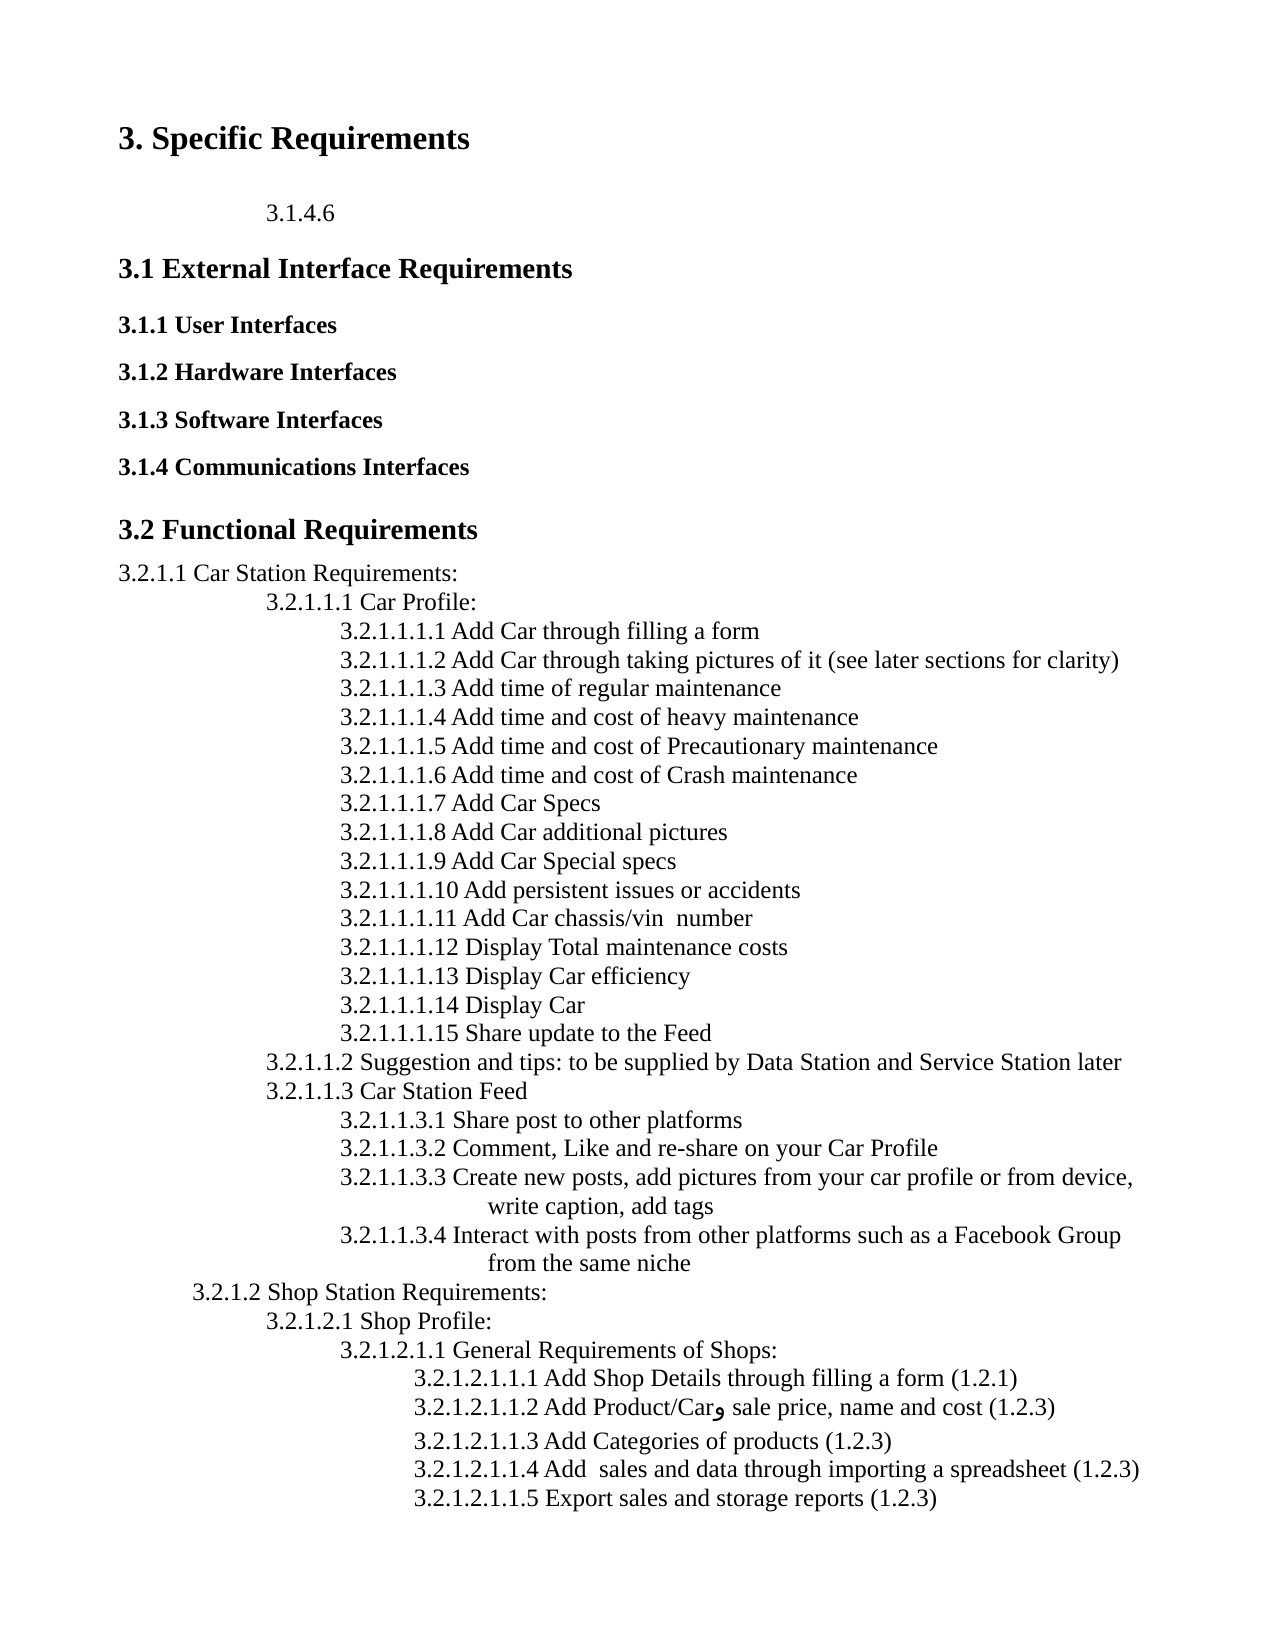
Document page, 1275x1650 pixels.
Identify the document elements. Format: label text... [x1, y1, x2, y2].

text 3.2.1.1.3.1 Share post to other platforms [118, 1105, 1157, 1133]
text 3.2.1.1.1 Car Profile: [118, 587, 1157, 616]
subtitle 3.1.4 Communications Interfaces [118, 452, 1157, 481]
text 3.2.1.1.1.12 Display Total maintenance costs [118, 932, 1157, 961]
text 3.2.1.1.2 Suggestion and tips: to be supplied by Data Station and Service Station later [118, 1047, 1157, 1076]
text 3.2.1.1.1.7 Add Car Specs [118, 788, 1157, 817]
subtitle 3.1.2 Hardware Interfaces [118, 357, 1157, 386]
text 3.2.1.2.1.1.4 Add sales and data through importing a spreadsheet (1.2.3) [118, 1454, 1157, 1483]
text 3.2.1.1.1.4 Add time and cost of heavy maintenance [118, 702, 1157, 731]
subtitle 3.1 External Interface Requirements [118, 251, 1157, 285]
text 3.2.1.2.1.1.5 Export sales and storage reports (1.2.3) [118, 1483, 1157, 1512]
text 3.2.1.1.1.8 Add Car additional pictures [118, 817, 1157, 846]
text 3.2.1.1.1.10 Add persistent issues or accidents [118, 875, 1157, 903]
text 3.2.1.1 Car Station Requirements: [118, 558, 1157, 587]
subtitle 3.2 Functional Requirements [118, 512, 1157, 546]
text 3.2.1.1.1.5 Add time and cost of Precautionary maintenance [118, 731, 1157, 760]
text 3.2.1.2.1.1.3 Add Categories of products (1.2.3) [118, 1426, 1157, 1454]
text 3.2.1.2 Shop Station Requirements: [118, 1277, 1157, 1306]
text 3.2.1.1.1.2 Add Car through taking pictures of it (see later sections for clarity) [118, 645, 1157, 673]
text 3.2.1.1.3.2 Comment, Like and re-share on your Car Profile [118, 1133, 1157, 1162]
text 3.2.1.2.1.1.1 Add Shop Details through filling a form (1.2.1) [118, 1363, 1157, 1392]
text 3.2.1.1.1.1 Add Car through filling a form [118, 616, 1157, 645]
subtitle 3.1.3 Software Interfaces [118, 405, 1157, 434]
text 3.2.1.1.3.4 Interact with posts from other platforms such as a Facebook Group from the same niche [118, 1220, 1157, 1277]
text 3.2.1.1.3 Car Station Feed [118, 1076, 1157, 1105]
text 3.2.1.2.1.1 General Requirements of Shops: [118, 1335, 1157, 1363]
text 3.2.1.1.3.3 Create new posts, add pictures from your car profile or from device, write caption, add tags [118, 1162, 1157, 1220]
text 3.2.1.1.1.13 Display Car efficiency [118, 961, 1157, 990]
text 3.2.1.1.1.11 Add Car chassis/vin number [118, 903, 1157, 932]
text 3.2.1.1.1.15 Share update to the Feed [118, 1018, 1157, 1047]
text 3.2.1.1.1.6 Add time and cost of Crash maintenance [118, 760, 1157, 788]
text 3.2.1.2.1 Shop Profile: [118, 1306, 1157, 1335]
text 3.2.1.1.1.9 Add Car Special specs [118, 846, 1157, 875]
text 3.2.1.1.1.3 Add time of regular maintenance [118, 673, 1157, 702]
text 3.2.1.1.1.14 Display Car [118, 990, 1157, 1018]
text 3.1.4.6 [118, 198, 1157, 226]
subtitle 3.1.1 User Interfaces [118, 310, 1157, 339]
subtitle 3. Specific Requirements [118, 118, 1157, 156]
text 3.2.1.2.1.1.2 Add Product/Carو sale price, name and cost (1.2.3) [118, 1392, 1157, 1426]
